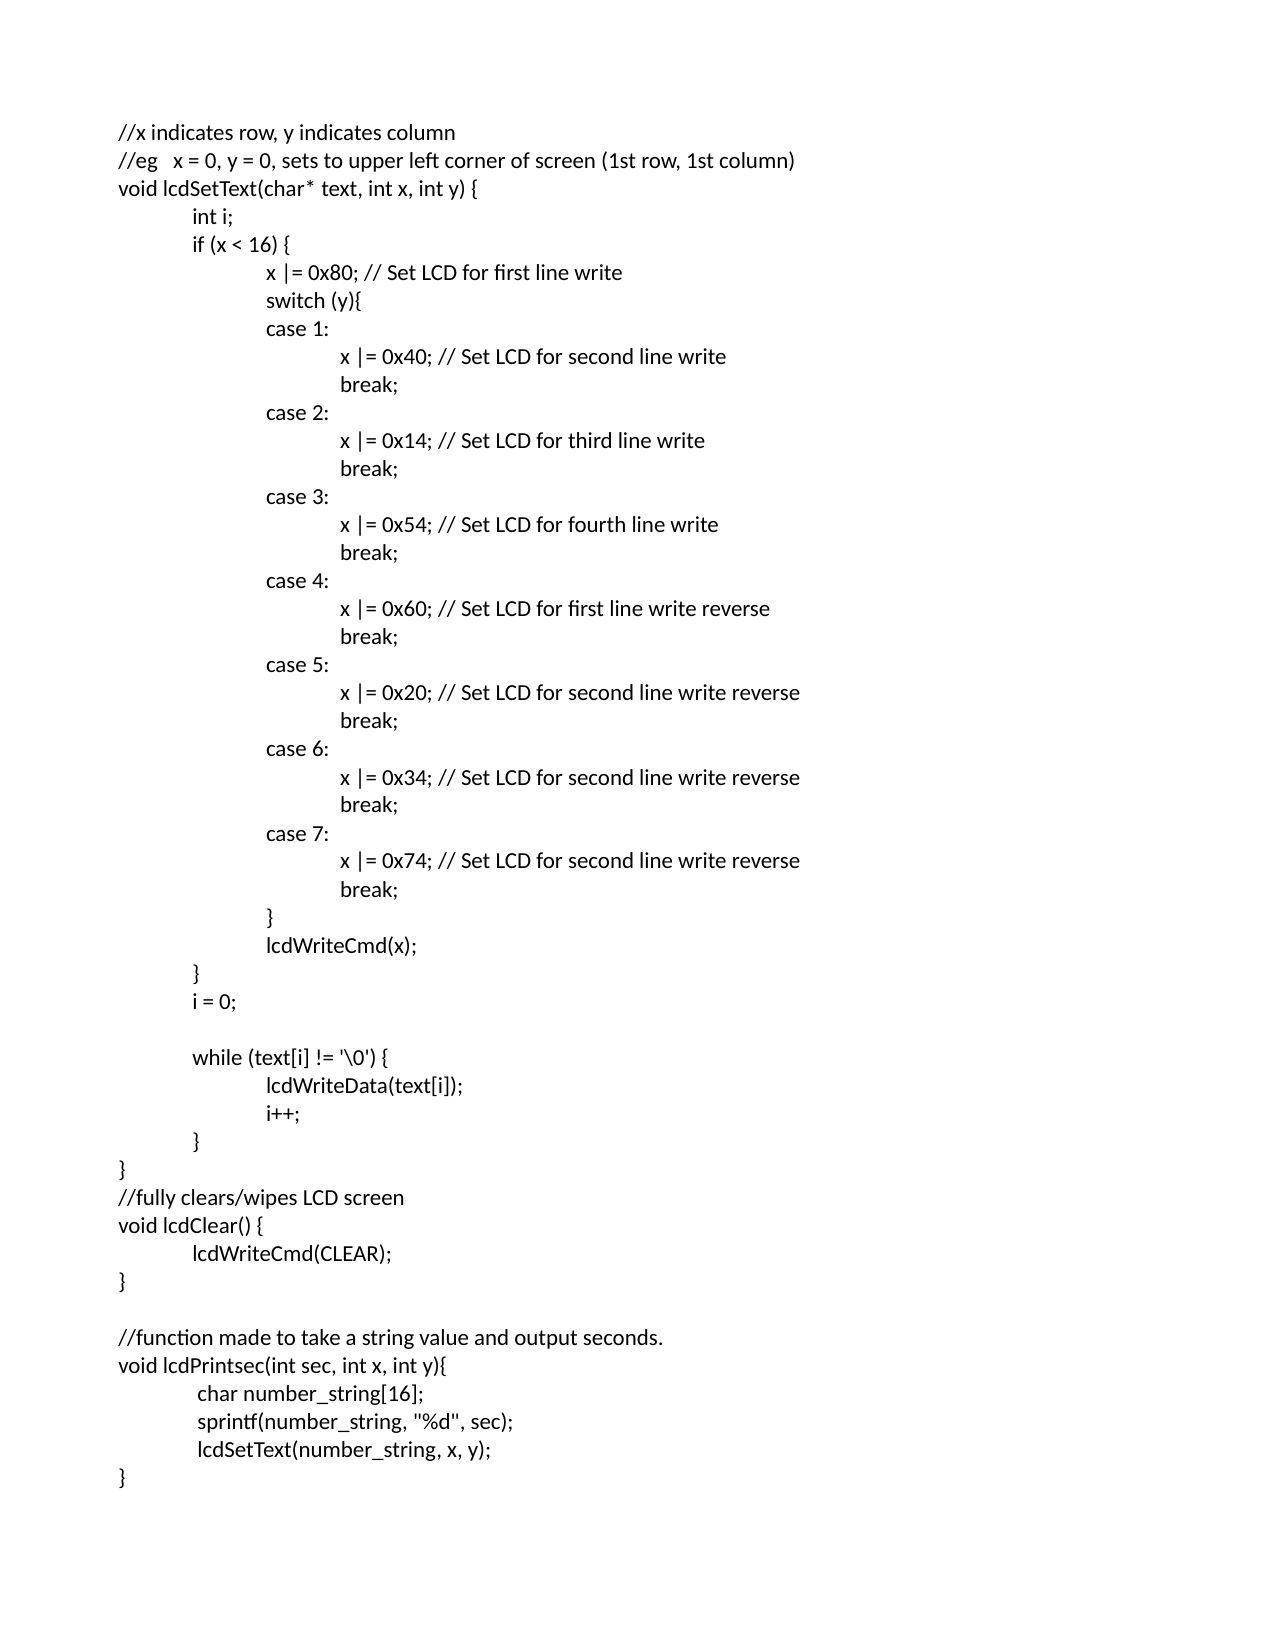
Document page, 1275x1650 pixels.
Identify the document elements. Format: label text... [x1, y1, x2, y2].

text } [118, 1267, 1157, 1295]
text x |= 0x40; // Set LCD for second line write [118, 342, 1157, 370]
text if (x < 16) { [118, 230, 1157, 258]
text lcdWriteData(text[i]); [118, 1071, 1157, 1099]
text case 3: [118, 482, 1157, 510]
text break; [118, 454, 1157, 482]
text case 2: [118, 398, 1157, 426]
text break; [118, 370, 1157, 398]
text x |= 0x14; // Set LCD for third line write [118, 426, 1157, 454]
text //x indicates row, y indicates column [118, 118, 1157, 146]
text lcdWriteCmd(CLEAR); [118, 1239, 1157, 1267]
text } [118, 903, 1157, 931]
text } [118, 1155, 1157, 1183]
text } [118, 1463, 1157, 1491]
text int i; [118, 202, 1157, 230]
text //fully clears/wipes LCD screen [118, 1183, 1157, 1211]
text x |= 0x80; // Set LCD for first line write [118, 258, 1157, 286]
text void lcdClear() { [118, 1211, 1157, 1239]
text //eg x = 0, y = 0, sets to upper left corner of screen (1st row, 1st column) [118, 146, 1157, 174]
text void lcdPrintsec(int sec, int x, int y){ [118, 1351, 1157, 1379]
text case 6: [118, 734, 1157, 763]
text void lcdSetText(char* text, int x, int y) { [118, 174, 1157, 202]
text x |= 0x54; // Set LCD for fourth line write [118, 510, 1157, 538]
text //function made to take a string value and output seconds. [118, 1323, 1157, 1351]
text i = 0; [118, 987, 1157, 1015]
text break; [118, 791, 1157, 819]
text while (text[i] != '\0') { [118, 1043, 1157, 1071]
text case 7: [118, 819, 1157, 847]
text case 4: [118, 566, 1157, 594]
text x |= 0x74; // Set LCD for second line write reverse [118, 847, 1157, 875]
text lcdWriteCmd(x); [118, 931, 1157, 959]
text switch (y){ [118, 286, 1157, 314]
text char number_string[16]; [118, 1379, 1157, 1407]
text case 1: [118, 314, 1157, 342]
text break; [118, 622, 1157, 651]
text i++; [118, 1099, 1157, 1127]
text break; [118, 538, 1157, 566]
text break; [118, 707, 1157, 734]
text x |= 0x20; // Set LCD for second line write reverse [118, 678, 1157, 707]
text case 5: [118, 651, 1157, 678]
text sprintf(number_string, "%d", sec); [118, 1407, 1157, 1435]
text lcdSetText(number_string, x, y); [118, 1435, 1157, 1463]
text break; [118, 875, 1157, 903]
text x |= 0x60; // Set LCD for first line write reverse [118, 594, 1157, 622]
text x |= 0x34; // Set LCD for second line write reverse [118, 763, 1157, 791]
text } [118, 1127, 1157, 1155]
text } [118, 959, 1157, 987]
